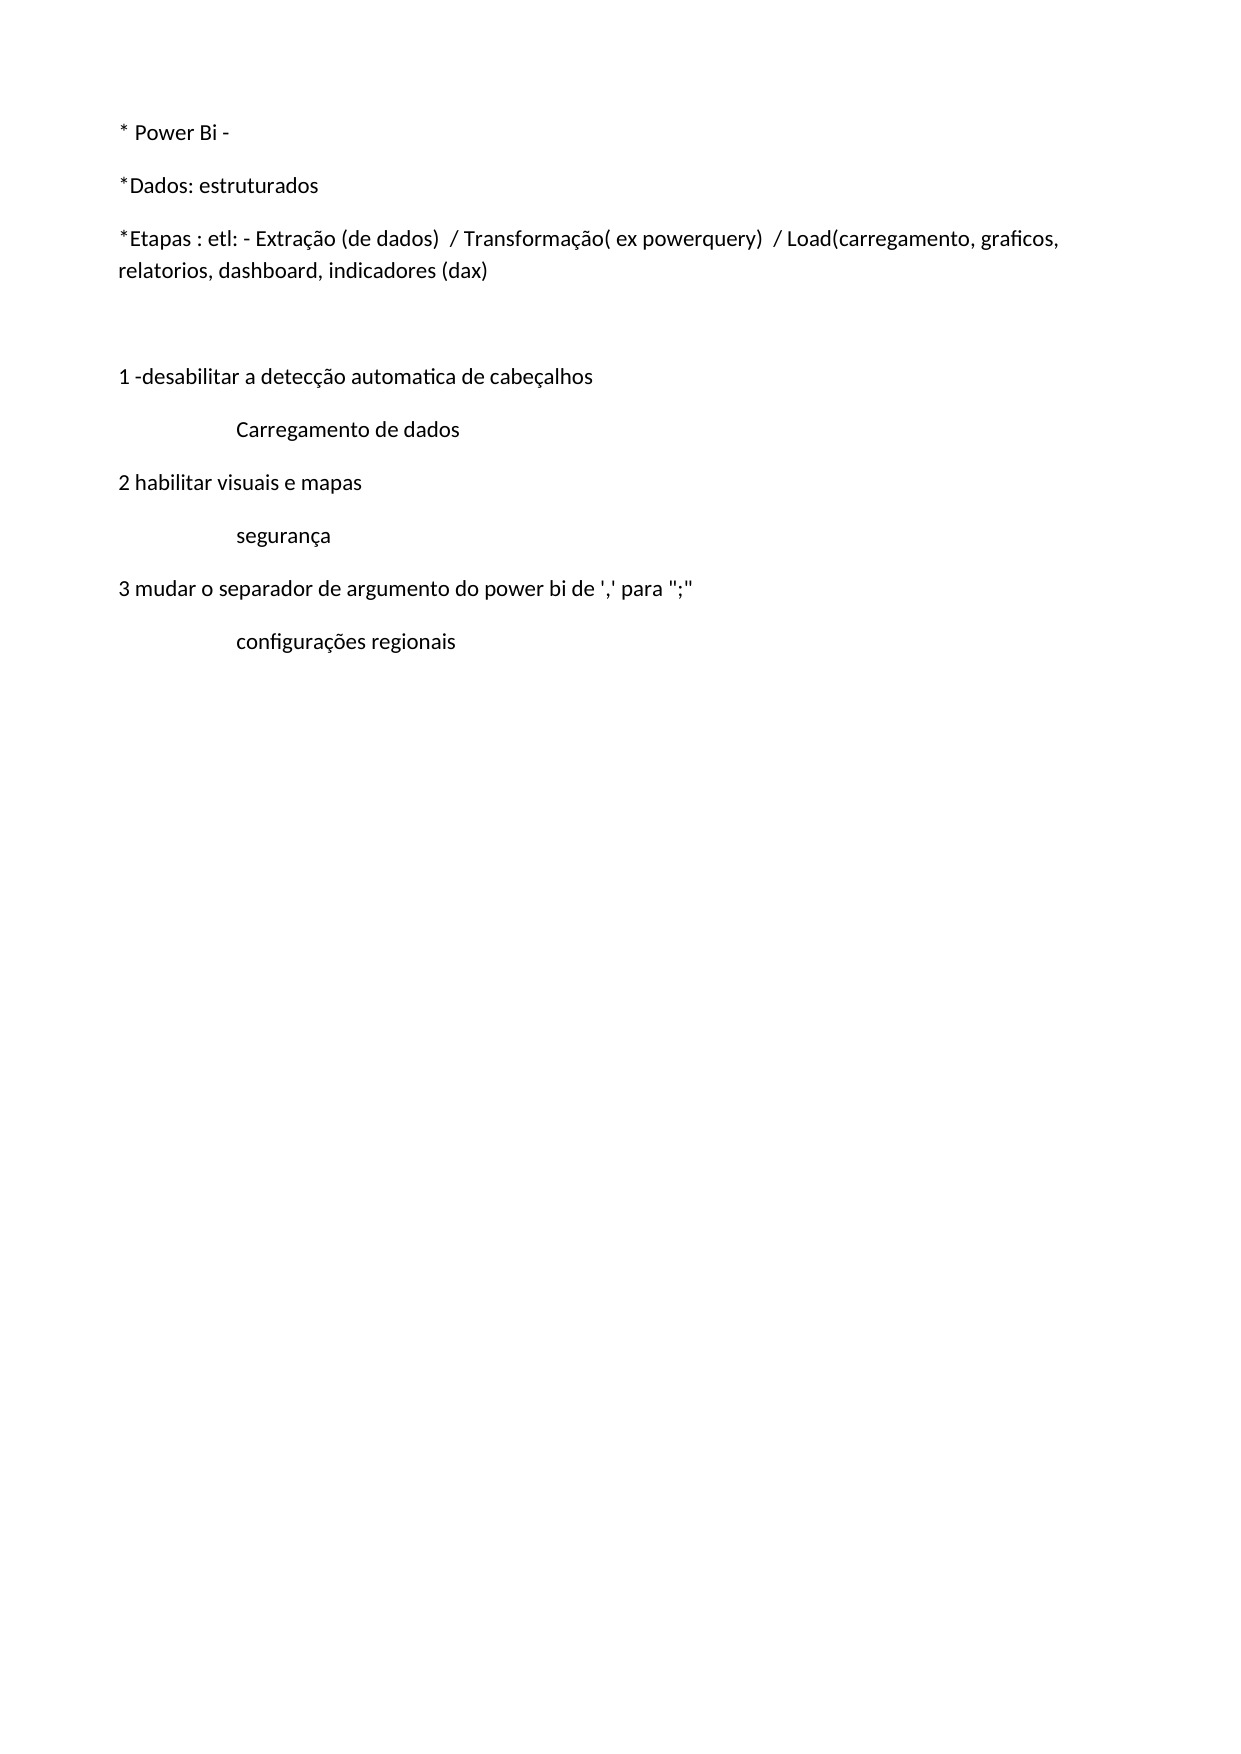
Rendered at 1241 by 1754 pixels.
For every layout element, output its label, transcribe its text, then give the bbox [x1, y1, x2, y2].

text segurança [118, 521, 1122, 549]
text *Dados: estruturados [118, 171, 1122, 199]
text *Etapas : etl: - Extração (de dados) / Transformação( ex powerquery) / Load(carregamento, graficos, relatorios, dashboard, indicadores (dax) [118, 224, 1122, 284]
text Carregamento de dados [118, 415, 1122, 443]
text 3 mudar o separador de argumento do power bi de ',' para ";" [118, 574, 1122, 602]
text * Power Bi - [118, 118, 1122, 146]
text 1 -desabilitar a detecção automatica de cabeçalhos [118, 362, 1122, 390]
text configurações regionais [118, 627, 1122, 656]
text 2 habilitar visuais e mapas [118, 468, 1122, 496]
